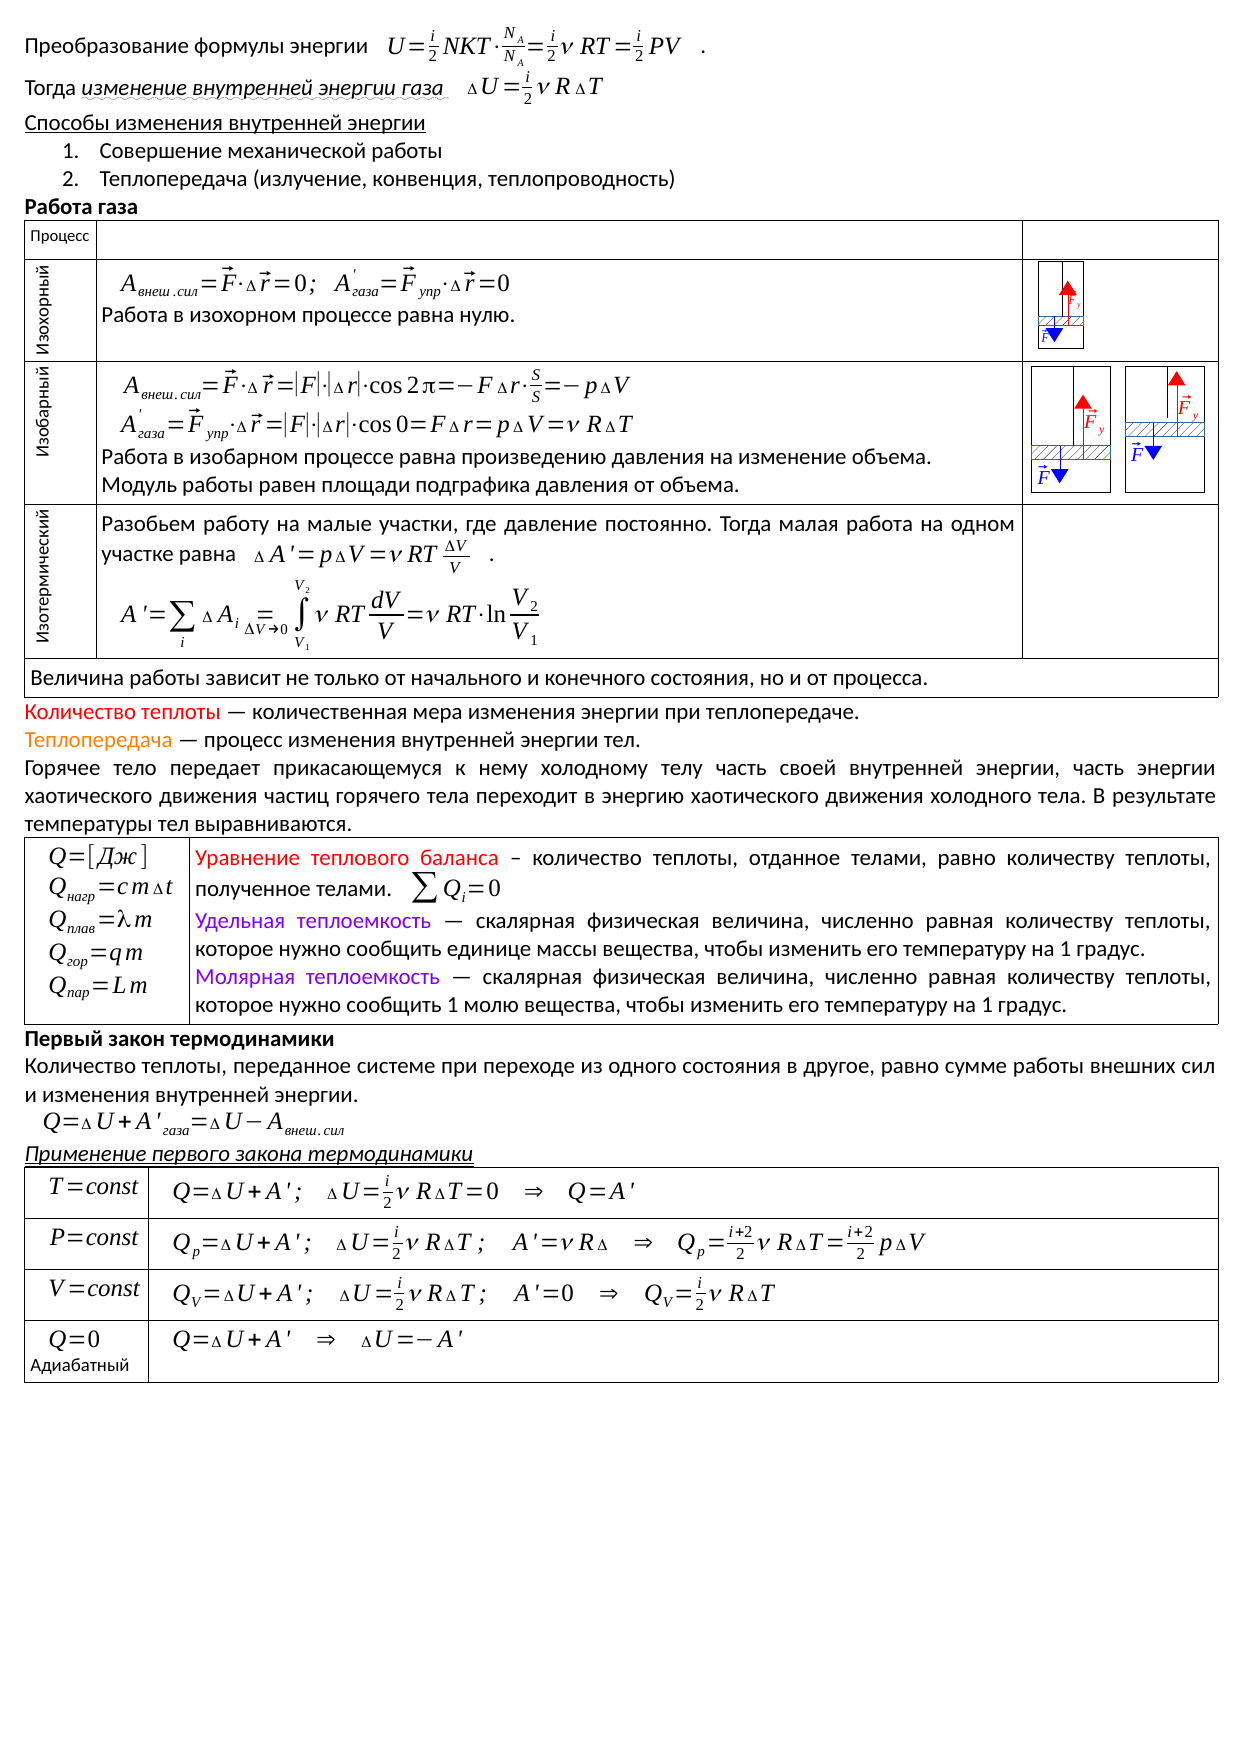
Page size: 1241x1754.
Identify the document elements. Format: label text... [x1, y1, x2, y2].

text Количество теплоты — количественная мера изменения энергии при теплопередаче. [24, 698, 1218, 725]
table_cell [1023, 260, 1218, 361]
table_cell Работа в изобарном процессе равна произведению давления на изменение объема. Модуль работы равен площади подграфика давления от объема. [97, 362, 1022, 504]
text Работа газа [24, 192, 1218, 220]
table_cell Величина работы зависит не только от начального и конечного состояния, но и от процесса. [25, 659, 1218, 697]
table_header Процесс [25, 221, 96, 259]
table_header Уравнение теплового баланса – количество теплоты, отданное телами, равно количеству теплоты, полученное телами. Удельная теплоемкость — скалярная физическая величина, численно равная количеству теплоты, которое нужно сообщить единице массы вещества, чтобы изменить его температуру на 1 градус. Молярная теплоемкость — скалярная физическая величина, численно равная количеству теплоты, которое нужно сообщить 1 молю вещества, чтобы изменить его температуру на 1 градус. [190, 838, 1218, 1023]
table_cell [25, 1219, 148, 1269]
table_cell Изобарный [25, 362, 96, 504]
table_cell [1023, 505, 1218, 657]
table_cell Адиабатный [25, 1321, 148, 1382]
table_cell [1023, 362, 1218, 504]
list Совершение механической работы [62, 136, 1218, 164]
text Способы изменения внутренней энергии [24, 108, 1218, 136]
text Первый закон термодинамики [24, 1025, 1218, 1052]
text Количество теплоты, переданное системе при переходе из одного состояния в другое, равно сумме работы внешних сил и изменения внутренней энергии. [24, 1052, 1218, 1108]
list Теплопередача (излучение, конвенция, теплопроводность) [62, 164, 1218, 192]
text Тогда изменение внутренней энергии газа [24, 68, 1218, 108]
table_header [25, 838, 189, 1023]
table_cell [149, 1270, 1218, 1319]
table_cell Работа в изохорном процессе равна нулю. [97, 260, 1022, 361]
table_cell Разобьем работу на малые участки, где давление постоянно. Тогда малая работа на одном участке равна. [97, 505, 1022, 657]
table_cell [149, 1219, 1218, 1269]
table_cell Изотермический [25, 505, 96, 657]
table_cell Изохорный [25, 260, 96, 361]
text Преобразование формулы энергии. [24, 24, 1218, 68]
text Теплопередача — процесс изменения внутренней энергии тел. [24, 725, 1218, 753]
text Горячее тело передает прикасающемуся к нему холодному телу часть своей внутренней энергии, часть энергии хаотического движения частиц горячего тела переходит в энергию хаотического движения холодного тела. В результате температуры тел выравниваются. [24, 753, 1218, 837]
table_cell [25, 1270, 148, 1319]
table_header [97, 221, 1022, 259]
table_cell [149, 1321, 1218, 1382]
table_header [25, 1168, 148, 1218]
text Применение первого закона термодинамики [24, 1139, 1218, 1167]
table_header [1023, 221, 1218, 259]
table_header [149, 1168, 1218, 1218]
